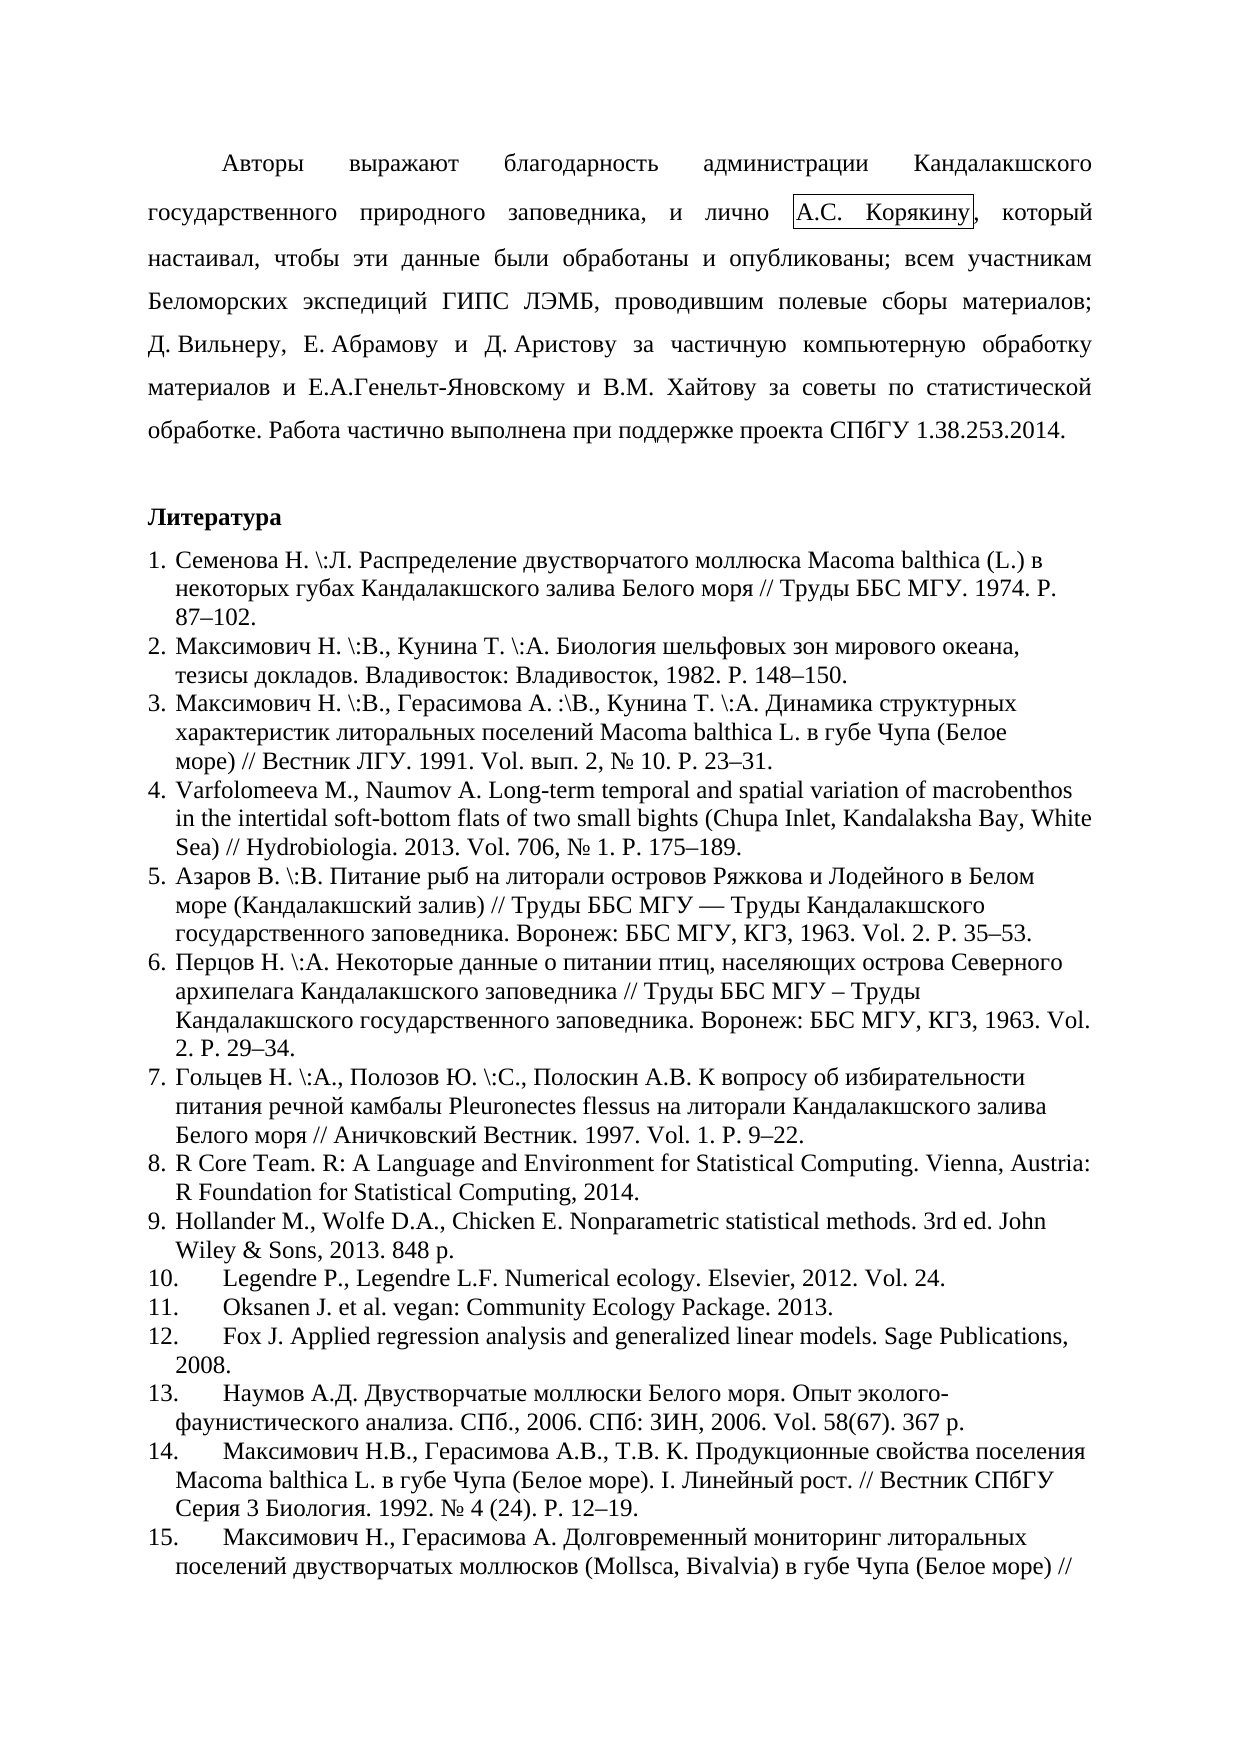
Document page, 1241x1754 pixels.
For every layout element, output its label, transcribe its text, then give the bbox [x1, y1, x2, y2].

text 14. Максимович Н.В., Герасимова А.В., Т.В. К. Продукционные свойства поселения Macoma balthica L. в губе Чупа (Белое море). I. Линейный рост. // Вестник СПбГУ Серия 3 Биология. 1992. № 4 (24). P. 12–19. [148, 1436, 1093, 1522]
text 4. Varfolomeeva M., Naumov A. Long-term temporal and spatial variation of macrobenthos in the intertidal soft-bottom flats of two small bights (Chupa Inlet, Kandalaksha Bay, White Sea) // Hydrobiologia. 2013. Vol. 706, № 1. P. 175–189. [148, 775, 1093, 861]
text 10. Legendre P., Legendre L.F. Numerical ecology. Elsevier, 2012. Vol. 24. [148, 1263, 1093, 1292]
text 8. R Core Team. R: A Language and Environment for Statistical Computing. Vienna, Austria: R Foundation for Statistical Computing, 2014. [148, 1148, 1093, 1206]
text Литература [148, 502, 1093, 530]
text 5. Азаров В. \:В. Питание рыб на литорали островов Ряжкова и Лодейного в Белом море (Кандалакшский залив) // Труды ББС МГУ — Труды Кандалакшского государственного заповедника. Воронеж: ББС МГУ, КГЗ, 1963. Vol. 2. P. 35–53. [148, 861, 1093, 947]
text 6. Перцов Н. \:А. Некоторые данные о питании птиц, населяющих острова Северного архипелага Кандалакшского заповедника // Труды ББС МГУ – Труды Кандалакшского государственного заповедника. Воронеж: ББС МГУ, КГЗ, 1963. Vol. 2. P. 29–34. [148, 947, 1093, 1062]
text 7. Гольцев Н. \:А., Полозов Ю. \:С., Полоскин А.В. К вопросу об избирательности питания речной камбалы Pleuronectes flessus на литорали Кандалакшского залива Белого моря // Аничковский Вестник. 1997. Vol. 1. P. 9–22. [148, 1062, 1093, 1148]
text 13. Наумов А.Д. Двустворчатые моллюски Белого моря. Опыт эколого-фаунистического анализа. СПб., 2006. СПб: ЗИН, 2006. Vol. 58(67). 367 p. [148, 1378, 1093, 1436]
text 3. Максимович Н. \:В., Герасимова А. :\В., Кунина Т. \:А. Динамика структурных характеристик литоральных поселений Macoma balthica L. в губе Чупа (Белое море) // Вестник ЛГУ. 1991. Vol. вып. 2, № 10. P. 23–31. [148, 688, 1093, 775]
text 12. Fox J. Applied regression analysis and generalized linear models. Sage Publications, 2008. [148, 1321, 1093, 1378]
text 9. Hollander M., Wolfe D.A., Chicken E. Nonparametric statistical methods. 3rd ed. John Wiley & Sons, 2013. 848 p. [148, 1206, 1093, 1263]
text 11. Oksanen J. et al. vegan: Community Ecology Package. 2013. [148, 1292, 1093, 1321]
text Авторы выражают благодарность администрации Кандалакшского государственного природного заповедника, и лично А.С. Корякину, который настаивал, чтобы эти данные были обработаны и опубликованы; всем участникам Беломорских экспедиций ГИПС ЛЭМБ, проводившим полевые сборы материалов; Д. Вильнеру, Е. Абрамову и Д. Аристову за частичную компьютерную обработку материалов и Е.А.Генельт-Яновскому и В.М. Хайтову за советы по статистической обработке. Работа частично выполнена при поддержке проекта СПбГУ 1.38.253.2014. [148, 148, 1093, 444]
text 2. Максимович Н. \:В., Кунина Т. \:А. Биология шельфовых зон мирового океана, тезисы докладов. Владивосток: Владивосток, 1982. P. 148–150. [148, 631, 1093, 688]
text 15. Максимович Н., Герасимова А. Долговременный мониторинг литоральных поселений двустворчатых моллюсков (Mollsca, Bivalvia) в губе Чупа (Белое море) // [148, 1522, 1093, 1580]
text 1. Семенова Н. \:Л. Распределение двустворчатого моллюска Macoma balthica (L.) в некоторых губах Кандалакшского залива Белого моря // Труды ББС МГУ. 1974. P. 87–102. [148, 545, 1093, 631]
